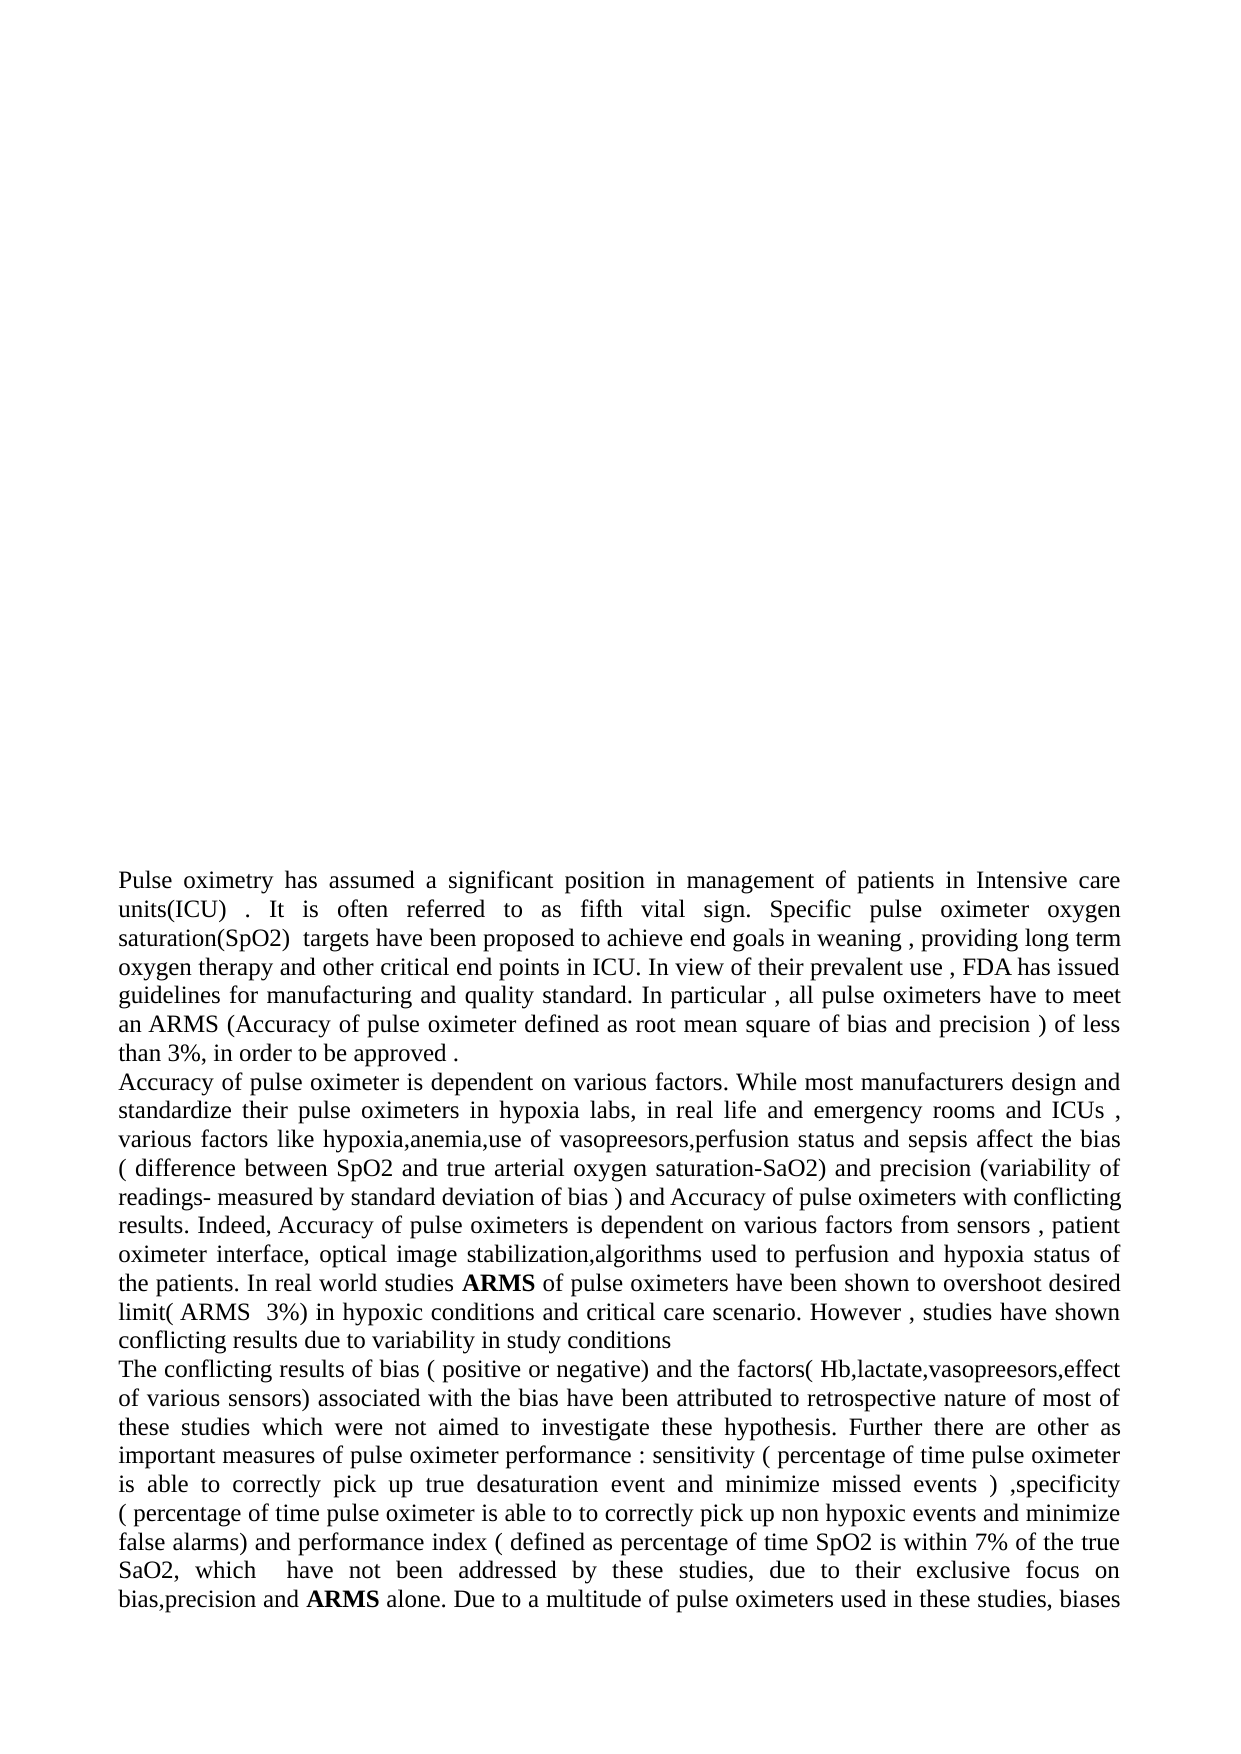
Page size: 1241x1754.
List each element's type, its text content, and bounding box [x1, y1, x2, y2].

text The conflicting results of bias ( positive or negative) and the factors( Hb,lactate,vasopreesors,effect of various sensors) associated with the bias have been attributed to retrospective nature of most of these studies which were not aimed to investigate these hypothesis. Further there are other as important measures of pulse oximeter performance : sensitivity ( percentage of time pulse oximeter is able to correctly pick up true desaturation event and minimize missed events ) ,specificity ( percentage of time pulse oximeter is able to to correctly pick up non hypoxic events and minimize false alarms) and performance index ( defined as percentage of time SpO2 is within 7% of the true SaO2, which have not been addressed by these studies, due to their exclusive focus on bias,precision and ARMS alone. Due to a multitude of pulse oximeters used in these studies, biases [118, 1354, 1122, 1613]
text Pulse oximetry has assumed a significant position in management of patients in Intensive care units(ICU) . It is often referred to as fifth vital sign. Specific pulse oximeter oxygen saturation(SpO2) targets have been proposed to achieve end goals in weaning , providing long term oxygen therapy and other critical end points in ICU. In view of their prevalent use , FDA has issued guidelines for manufacturing and quality standard. In particular , all pulse oximeters have to meet an ARMS (Accuracy of pulse oximeter defined as root mean square of bias and precision ) of less than 3%, in order to be approved . [118, 866, 1122, 1067]
text Accuracy of pulse oximeter is dependent on various factors. While most manufacturers design and standardize their pulse oximeters in hypoxia labs, in real life and emergency rooms and ICUs , various factors like hypoxia,anemia,use of vasopreesors,perfusion status and sepsis affect the bias ( difference between SpO2 and true arterial oxygen saturation-SaO2) and precision (variability of readings- measured by standard deviation of bias ) and Accuracy of pulse oximeters with conflicting results. Indeed, Accuracy of pulse oximeters is dependent on various factors from sensors , patient oximeter interface, optical image stabilization,algorithms used to perfusion and hypoxia status of the patients. In real world studies ARMS of pulse oximeters have been shown to overshoot desired limit( ARMS 3%) in hypoxic conditions and critical care scenario. However , studies have shown conflicting results due to variability in study conditions [118, 1067, 1122, 1354]
